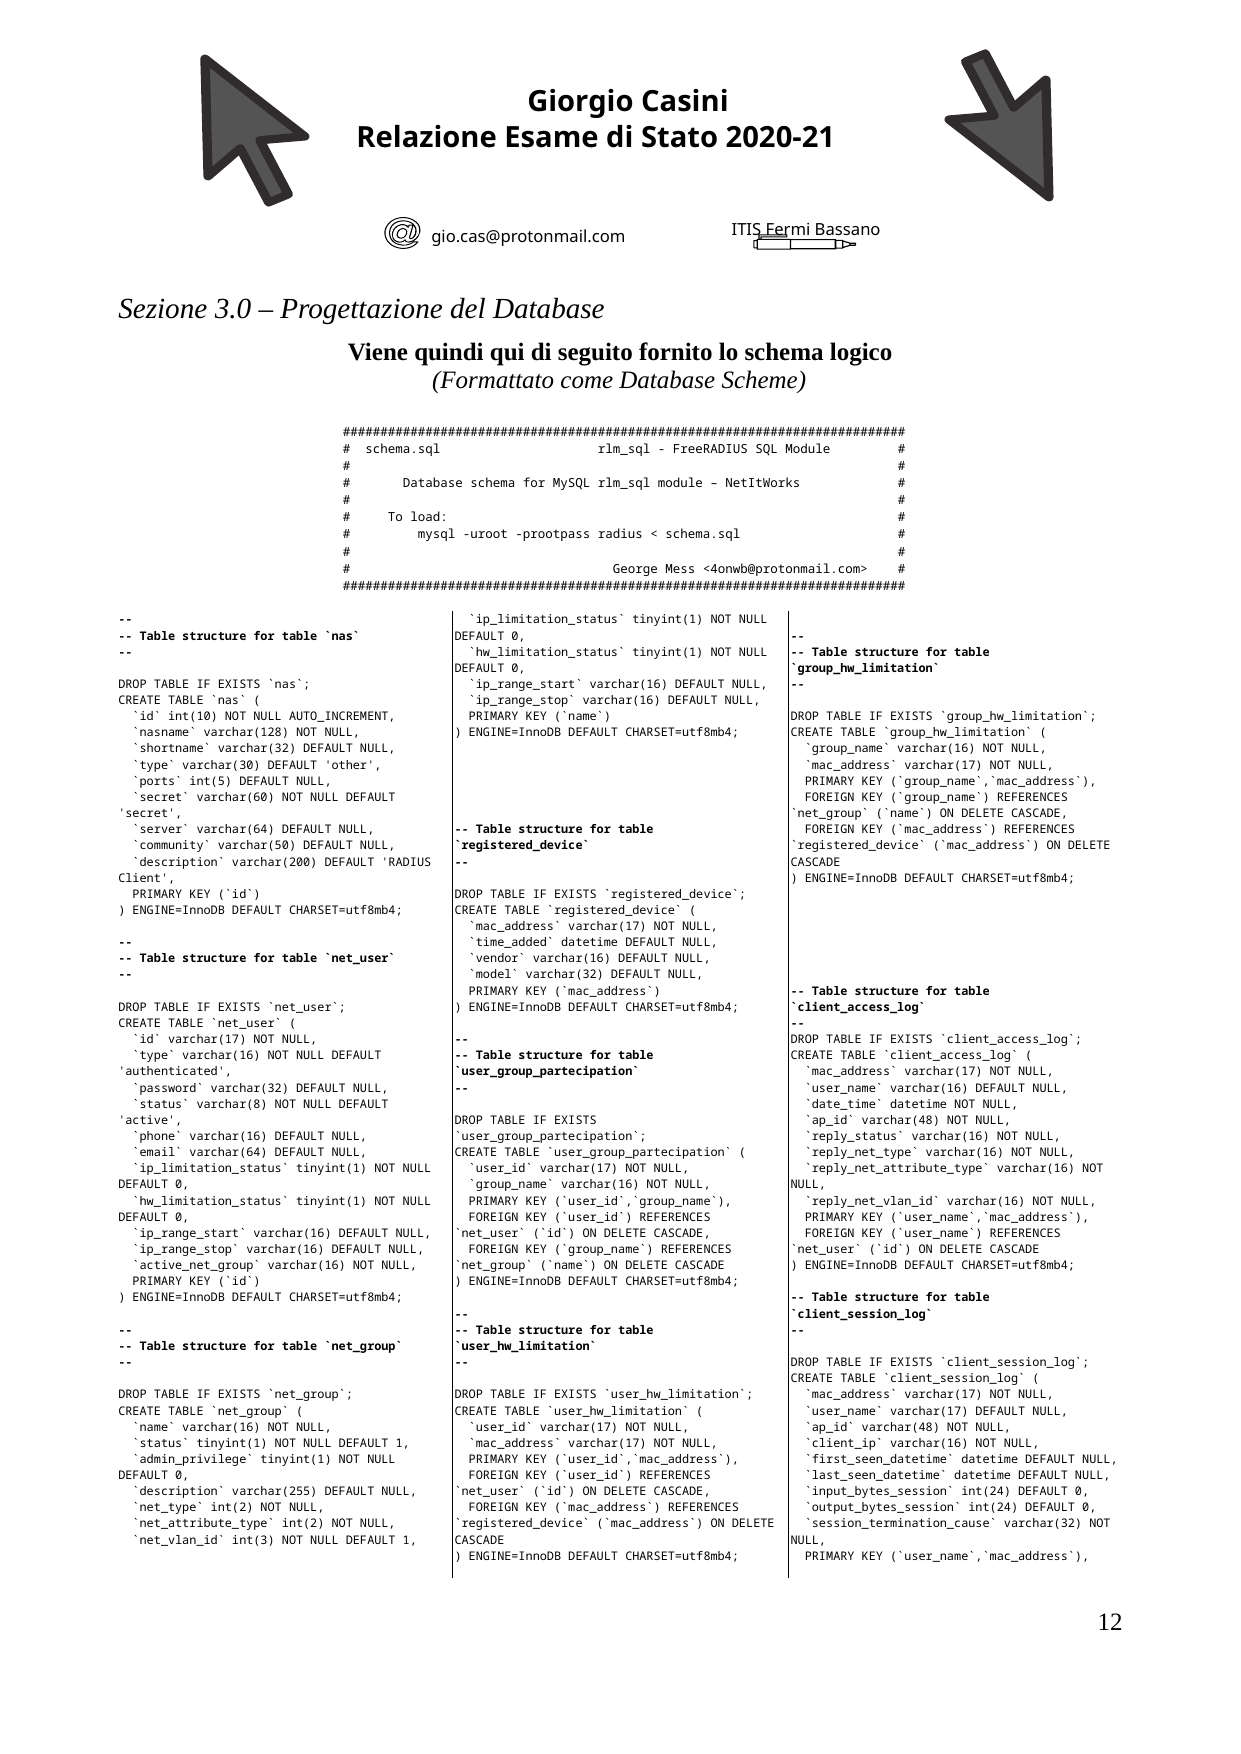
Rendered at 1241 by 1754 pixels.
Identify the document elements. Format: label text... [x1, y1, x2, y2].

text Viene quindi qui di seguito fornito lo schema logico [118, 337, 1122, 366]
text `reply_status` varchar(16) NOT NULL, [790, 1128, 1122, 1144]
text -- [118, 966, 450, 982]
text PRIMARY KEY (`user_id`,`mac_address`), [454, 1451, 786, 1467]
text `server` varchar(64) DEFAULT NULL, [118, 821, 450, 837]
text `ip_range_start` varchar(16) DEFAULT NULL, [118, 1224, 450, 1241]
text `net_type` int(2) NOT NULL, [118, 1499, 450, 1515]
text `mac_address` varchar(17) NOT NULL, [790, 1386, 1122, 1402]
text `type` varchar(16) NOT NULL DEFAULT 'authenticated', [118, 1047, 450, 1079]
text `mac_address` varchar(17) NOT NULL, [790, 1063, 1122, 1079]
text FOREIGN KEY (`user_id`) REFERENCES `net_user` (`id`) ON DELETE CASCADE, [454, 1208, 786, 1241]
text FOREIGN KEY (`mac_address`) REFERENCES `registered_device` (`mac_address`) ON DELETE CASCADE [454, 1499, 786, 1547]
text -- [454, 1031, 786, 1047]
text ) ENGINE=InnoDB DEFAULT CHARSET=utf8mb4; [118, 1289, 450, 1305]
text -- [118, 934, 450, 950]
text `reply_net_vlan_id` varchar(16) NOT NULL, [790, 1192, 1122, 1208]
text `status` varchar(8) NOT NULL DEFAULT 'active', [118, 1095, 450, 1128]
text -- Table structure for table `registered_device` [454, 821, 786, 853]
text DROP TABLE IF EXISTS `registered_device`; [454, 886, 786, 902]
text -- Table structure for table `user_hw_limitation` [454, 1321, 786, 1354]
text `session_termination_cause` varchar(32) NOT NULL, [790, 1515, 1122, 1547]
text `admin_privilege` tinyint(1) NOT NULL DEFAULT 0, [118, 1451, 450, 1483]
text ) ENGINE=InnoDB DEFAULT CHARSET=utf8mb4; [790, 869, 1122, 886]
text -- Table structure for table `net_group` [118, 1338, 450, 1354]
text CREATE TABLE `registered_device` ( [454, 902, 786, 918]
text `hw_limitation_status` tinyint(1) NOT NULL DEFAULT 0, [454, 643, 786, 676]
text `first_seen_datetime` datetime DEFAULT NULL, [790, 1451, 1122, 1467]
text ########################################################################### [118, 577, 1122, 594]
text `time_added` datetime DEFAULT NULL, [454, 934, 786, 950]
text -- Table structure for table `client_session_log` [790, 1289, 1122, 1321]
text CREATE TABLE `client_session_log` ( [790, 1370, 1122, 1386]
text `ip_range_start` varchar(16) DEFAULT NULL, [454, 676, 786, 692]
text FOREIGN KEY (`group_name`) REFERENCES `net_group` (`name`) ON DELETE CASCADE, [790, 789, 1122, 821]
text `output_bytes_session` int(24) DEFAULT 0, [790, 1499, 1122, 1515]
text DROP TABLE IF EXISTS `net_user`; [118, 998, 450, 1015]
text -- [118, 611, 450, 627]
text CREATE TABLE `user_hw_limitation` ( [454, 1402, 786, 1418]
text `ip_limitation_status` tinyint(1) NOT NULL DEFAULT 0, [118, 1160, 450, 1192]
text PRIMARY KEY (`name`) [454, 708, 786, 724]
text (Formattato come Database Scheme) [118, 366, 1122, 394]
text `ip_limitation_status` tinyint(1) NOT NULL DEFAULT 0, [454, 611, 786, 643]
text `user_id` varchar(17) NOT NULL, [454, 1418, 786, 1434]
text `ip_range_stop` varchar(16) DEFAULT NULL, [118, 1241, 450, 1257]
text PRIMARY KEY (`mac_address`) [454, 982, 786, 998]
text -- [454, 1305, 786, 1321]
text CREATE TABLE `client_access_log` ( [790, 1047, 1122, 1063]
text `mac_address` varchar(17) NOT NULL, [790, 756, 1122, 772]
text DROP TABLE IF EXISTS `client_session_log`; [790, 1354, 1122, 1370]
text DROP TABLE IF EXISTS `net_group`; [118, 1386, 450, 1402]
text -- Table structure for table `net_user` [118, 950, 450, 966]
text DROP TABLE IF EXISTS `user_hw_limitation`; [454, 1386, 786, 1402]
text FOREIGN KEY (`group_name`) REFERENCES `net_group` (`name`) ON DELETE CASCADE [454, 1241, 786, 1273]
text `model` varchar(32) DEFAULT NULL, [454, 966, 786, 982]
text -- Table structure for table `client_access_log` [790, 982, 1122, 1015]
text `net_attribute_type` int(2) NOT NULL, [118, 1515, 450, 1531]
text -- Table structure for table `nas` [118, 627, 450, 643]
text `shortname` varchar(32) DEFAULT NULL, [118, 740, 450, 756]
text -- [790, 1321, 1122, 1338]
text # Database schema for MySQL rlm_sql module – NetItWorks # [118, 474, 1122, 491]
text DROP TABLE IF EXISTS `nas`; [118, 676, 450, 692]
text PRIMARY KEY (`user_id`,`group_name`), [454, 1192, 786, 1208]
text `ip_range_stop` varchar(16) DEFAULT NULL, [454, 692, 786, 708]
text `group_name` varchar(16) NOT NULL, [790, 740, 1122, 756]
text PRIMARY KEY (`id`) [118, 886, 450, 902]
text `secret` varchar(60) NOT NULL DEFAULT 'secret', [118, 789, 450, 821]
text `ports` int(5) DEFAULT NULL, [118, 772, 450, 789]
text ) ENGINE=InnoDB DEFAULT CHARSET=utf8mb4; [118, 902, 450, 918]
text `last_seen_datetime` datetime DEFAULT NULL, [790, 1467, 1122, 1483]
text CREATE TABLE `nas` ( [118, 692, 450, 708]
text -- [454, 1354, 786, 1370]
text ) ENGINE=InnoDB DEFAULT CHARSET=utf8mb4; [454, 998, 786, 1015]
text `reply_net_type` varchar(16) NOT NULL, [790, 1144, 1122, 1160]
text `hw_limitation_status` tinyint(1) NOT NULL DEFAULT 0, [118, 1192, 450, 1224]
text CREATE TABLE `net_user` ( [118, 1015, 450, 1031]
text PRIMARY KEY (`user_name`,`mac_address`), [790, 1547, 1122, 1564]
text CREATE TABLE `net_group` ( [118, 1402, 450, 1418]
text ) ENGINE=InnoDB DEFAULT CHARSET=utf8mb4; [790, 1257, 1122, 1273]
text `description` varchar(255) DEFAULT NULL, [118, 1483, 450, 1499]
text DROP TABLE IF EXISTS `group_hw_limitation`; [790, 708, 1122, 724]
text DROP TABLE IF EXISTS `user_group_partecipation`; [454, 1112, 786, 1144]
text `input_bytes_session` int(24) DEFAULT 0, [790, 1483, 1122, 1499]
text -- Table structure for table `group_hw_limitation` [790, 643, 1122, 676]
text # schema.sql rlm_sql - FreeRADIUS SQL Module # [118, 440, 1122, 457]
subtitle Sezione 3.0 – Progettazione del Database [118, 214, 1122, 324]
text `vendor` varchar(16) DEFAULT NULL, [454, 950, 786, 966]
text -- [118, 643, 450, 659]
text # To load: # [118, 508, 1122, 526]
text # # [118, 491, 1122, 508]
text `reply_net_attribute_type` varchar(16) NOT NULL, [790, 1160, 1122, 1192]
text -- [790, 627, 1122, 643]
text -- Table structure for table `user_group_partecipation` [454, 1047, 786, 1079]
text `mac_address` varchar(17) NOT NULL, [454, 918, 786, 934]
text -- [454, 853, 786, 869]
text # George Mess <4onwb@protonmail.com> # [118, 560, 1122, 577]
text `phone` varchar(16) DEFAULT NULL, [118, 1128, 450, 1144]
text ) ENGINE=InnoDB DEFAULT CHARSET=utf8mb4; [454, 1547, 786, 1564]
text ########################################################################### [118, 423, 1122, 440]
text `ap_id` varchar(48) NOT NULL, [790, 1418, 1122, 1434]
text `user_id` varchar(17) NOT NULL, [454, 1160, 786, 1176]
text PRIMARY KEY (`user_name`,`mac_address`), [790, 1208, 1122, 1224]
text `user_name` varchar(16) DEFAULT NULL, [790, 1079, 1122, 1095]
text `group_name` varchar(16) NOT NULL, [454, 1176, 786, 1192]
text `nasname` varchar(128) NOT NULL, [118, 724, 450, 740]
text `mac_address` varchar(17) NOT NULL, [454, 1434, 786, 1451]
text `description` varchar(200) DEFAULT 'RADIUS Client', [118, 853, 450, 886]
text ) ENGINE=InnoDB DEFAULT CHARSET=utf8mb4; [454, 1273, 786, 1289]
text -- [454, 1079, 786, 1095]
text FOREIGN KEY (`mac_address`) REFERENCES `registered_device` (`mac_address`) ON DELETE CASCADE [790, 821, 1122, 869]
text `active_net_group` varchar(16) NOT NULL, [118, 1257, 450, 1273]
text CREATE TABLE `user_group_partecipation` ( [454, 1144, 786, 1160]
text CREATE TABLE `group_hw_limitation` ( [790, 724, 1122, 740]
text DROP TABLE IF EXISTS `client_access_log`; [790, 1031, 1122, 1047]
text `date_time` datetime NOT NULL, [790, 1095, 1122, 1112]
text `name` varchar(16) NOT NULL, [118, 1418, 450, 1434]
text `community` varchar(50) DEFAULT NULL, [118, 837, 450, 853]
text `email` varchar(64) DEFAULT NULL, [118, 1144, 450, 1160]
text `type` varchar(30) DEFAULT 'other', [118, 756, 450, 772]
text # # [118, 543, 1122, 560]
text # mysql -uroot -prootpass radius < schema.sql # [118, 526, 1122, 543]
text -- [790, 1015, 1122, 1031]
text `status` tinyint(1) NOT NULL DEFAULT 1, [118, 1434, 450, 1451]
text `client_ip` varchar(16) NOT NULL, [790, 1434, 1122, 1451]
text -- [118, 1321, 450, 1338]
text `id` int(10) NOT NULL AUTO_INCREMENT, [118, 708, 450, 724]
text `ap_id` varchar(48) NOT NULL, [790, 1112, 1122, 1128]
text PRIMARY KEY (`id`) [118, 1273, 450, 1289]
text ) ENGINE=InnoDB DEFAULT CHARSET=utf8mb4; [454, 724, 786, 740]
text `password` varchar(32) DEFAULT NULL, [118, 1079, 450, 1095]
text FOREIGN KEY (`user_name`) REFERENCES `net_user` (`id`) ON DELETE CASCADE [790, 1224, 1122, 1257]
text `id` varchar(17) NOT NULL, [118, 1031, 450, 1047]
text `user_name` varchar(17) DEFAULT NULL, [790, 1402, 1122, 1418]
text PRIMARY KEY (`group_name`,`mac_address`), [790, 772, 1122, 789]
text -- [118, 1354, 450, 1370]
text # # [118, 457, 1122, 474]
text FOREIGN KEY (`user_id`) REFERENCES `net_user` (`id`) ON DELETE CASCADE, [454, 1467, 786, 1499]
text `net_vlan_id` int(3) NOT NULL DEFAULT 1, [118, 1531, 450, 1547]
text -- [790, 676, 1122, 692]
